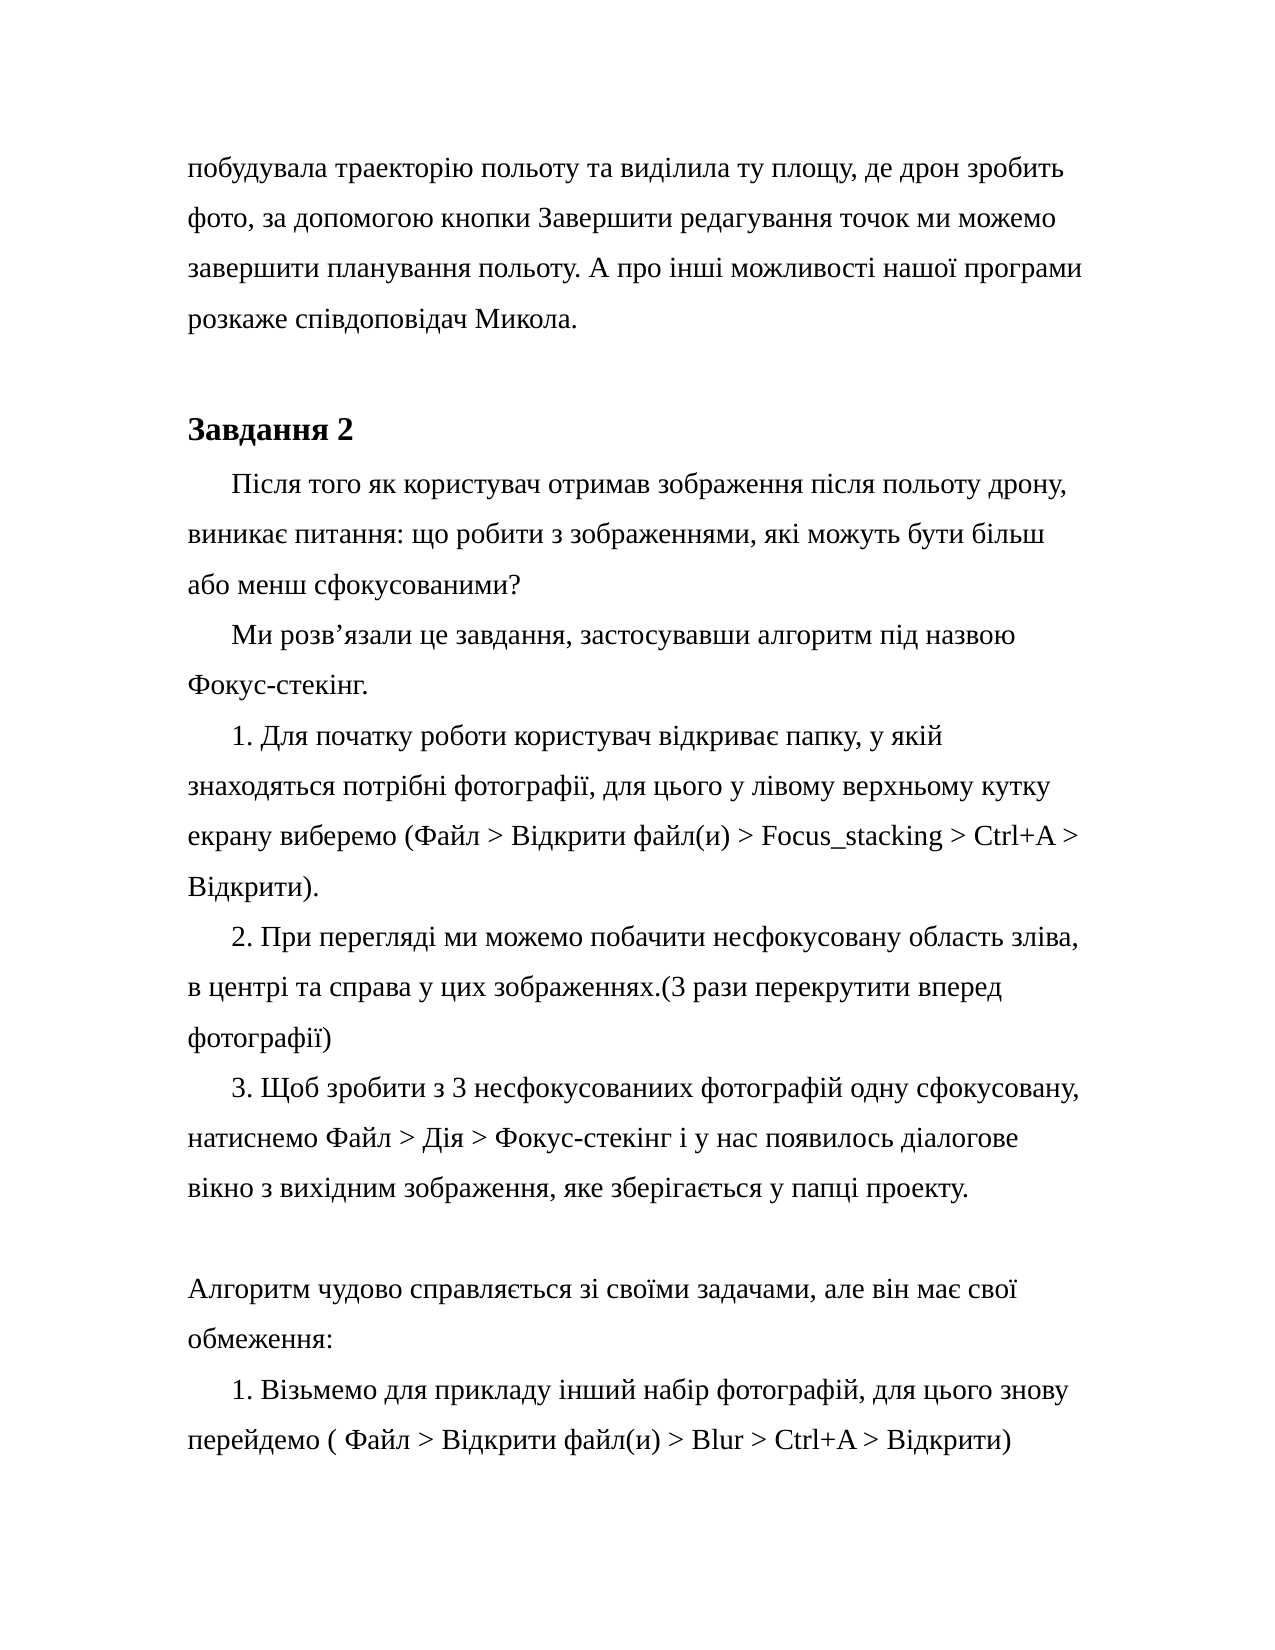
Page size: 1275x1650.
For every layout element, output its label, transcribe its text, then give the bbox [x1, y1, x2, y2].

text 1. Для початку роботи користувач відкриває папку, у якій знаходяться потрібні фотографії, для цього у лівому верхньому кутку екрану виберемо (Файл > Відкрити файл(и) > Focus_stacking > Ctrl+A > Відкрити). [187, 718, 1087, 902]
text Алгоритм чудово справляється зі своїми задачами, але він має свої обмеження: [187, 1271, 1087, 1355]
text Ми розвʼязали це завдання, застосувавши алгоритм під назвою Фокус-стекінг. [187, 617, 1087, 701]
text Завдання 2 [187, 409, 1087, 447]
text побудувала траекторію польоту та виділила ту площу, де дрон зробить фото, за допомогою кнопки Завершити редагування точок ми можемо завершити планування польоту. А про інші можливості нашої програми розкаже співдоповідач Микола. [187, 150, 1087, 334]
text 1. Візьмемо для прикладу інший набір фотографій, для цього знову перейдемо ( Файл > Відкрити файл(и) > Blur > Ctrl+A > Відкрити) [187, 1372, 1087, 1456]
text Після того як користувач отримав зображення після польоту дрону, виникає питання: що робити з зображеннями, які можуть бути більш або менш сфокусованими? [187, 466, 1087, 600]
text 2. При перегляді ми можемо побачити несфокусовану область зліва, в центрі та справа у цих зображеннях.(3 рази перекрутити вперед фотографії) [187, 919, 1087, 1053]
text 3. Щоб зробити з 3 несфокусованиих фотографій одну сфокусовану, натиснемо Файл > Дія > Фокус-стекінг і у нас появилось діалогове вікно з вихідним зображення, яке зберігається у папці проекту. [187, 1070, 1087, 1204]
